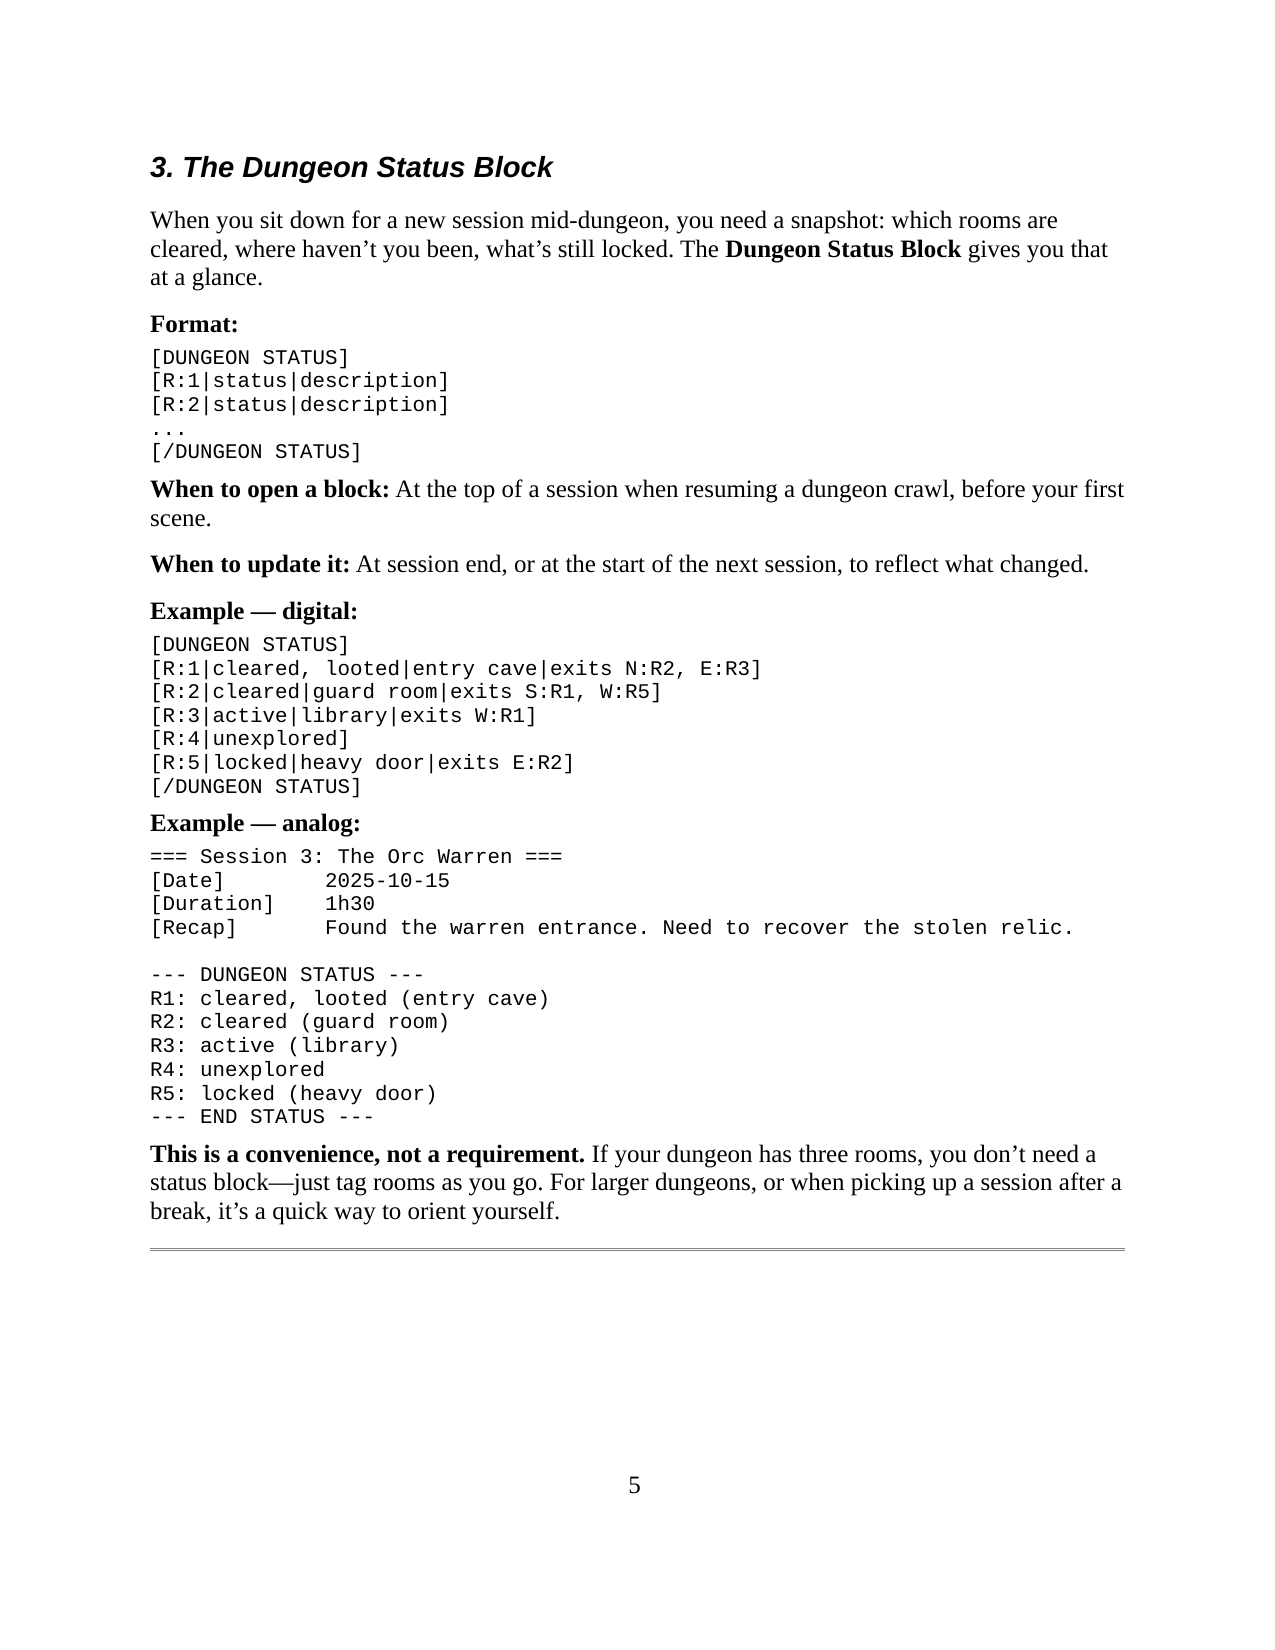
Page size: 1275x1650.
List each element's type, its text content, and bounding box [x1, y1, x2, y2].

text [DUNGEON STATUS] [150, 634, 1125, 657]
text This is a convenience, not a requirement. If your dungeon has three rooms, you don’t need a status block—just tag rooms as you go. For larger dungeons, or when picking up a session after a break, it’s a quick way to orient yourself. [150, 1139, 1125, 1225]
text [R:4|unexplored] [150, 728, 1125, 752]
text [R:3|active|library|exits W:R1] [150, 705, 1125, 728]
text R5: locked (heavy door) [150, 1082, 1125, 1106]
text [DUNGEON STATUS] [150, 347, 1125, 371]
text [Date] 2025-10-15 [150, 870, 1125, 893]
text [Duration] 1h30 [150, 893, 1125, 917]
text R4: unexplored [150, 1059, 1125, 1082]
text [R:2|cleared|guard room|exits S:R1, W:R5] [150, 681, 1125, 705]
text [/DUNGEON STATUS] [150, 776, 1125, 799]
text ... [150, 418, 1125, 441]
text R3: active (library) [150, 1035, 1125, 1059]
text When to update it: At session end, or at the start of the next session, to reflect what changed. [150, 549, 1125, 578]
text Format: [150, 309, 1125, 338]
text --- END STATUS --- [150, 1106, 1125, 1130]
text Example — analog: [150, 808, 1125, 837]
text Example — digital: [150, 596, 1125, 625]
text [Recap] Found the warren entrance. Need to recover the stolen relic. [150, 917, 1125, 941]
text [R:2|status|description] [150, 394, 1125, 418]
text [/DUNGEON STATUS] [150, 441, 1125, 465]
text When to open a block: At the top of a session when resuming a dungeon crawl, before your first scene. [150, 474, 1125, 532]
text [R:1|cleared, looted|entry cave|exits N:R2, E:R3] [150, 657, 1125, 681]
subtitle 3. The Dungeon Status Block [150, 150, 1125, 183]
text R1: cleared, looted (entry cave) [150, 988, 1125, 1012]
text [R:1|status|description] [150, 371, 1125, 394]
text === Session 3: The Orc Warren === [150, 846, 1125, 870]
text When you sit down for a new session mid-dungeon, you need a snapshot: which rooms are cleared, where haven’t you been, what’s still locked. The Dungeon Status Block gives you that at a glance. [150, 205, 1125, 291]
text [R:5|locked|heavy door|exits E:R2] [150, 752, 1125, 776]
text R2: cleared (guard room) [150, 1012, 1125, 1035]
text --- DUNGEON STATUS --- [150, 964, 1125, 988]
